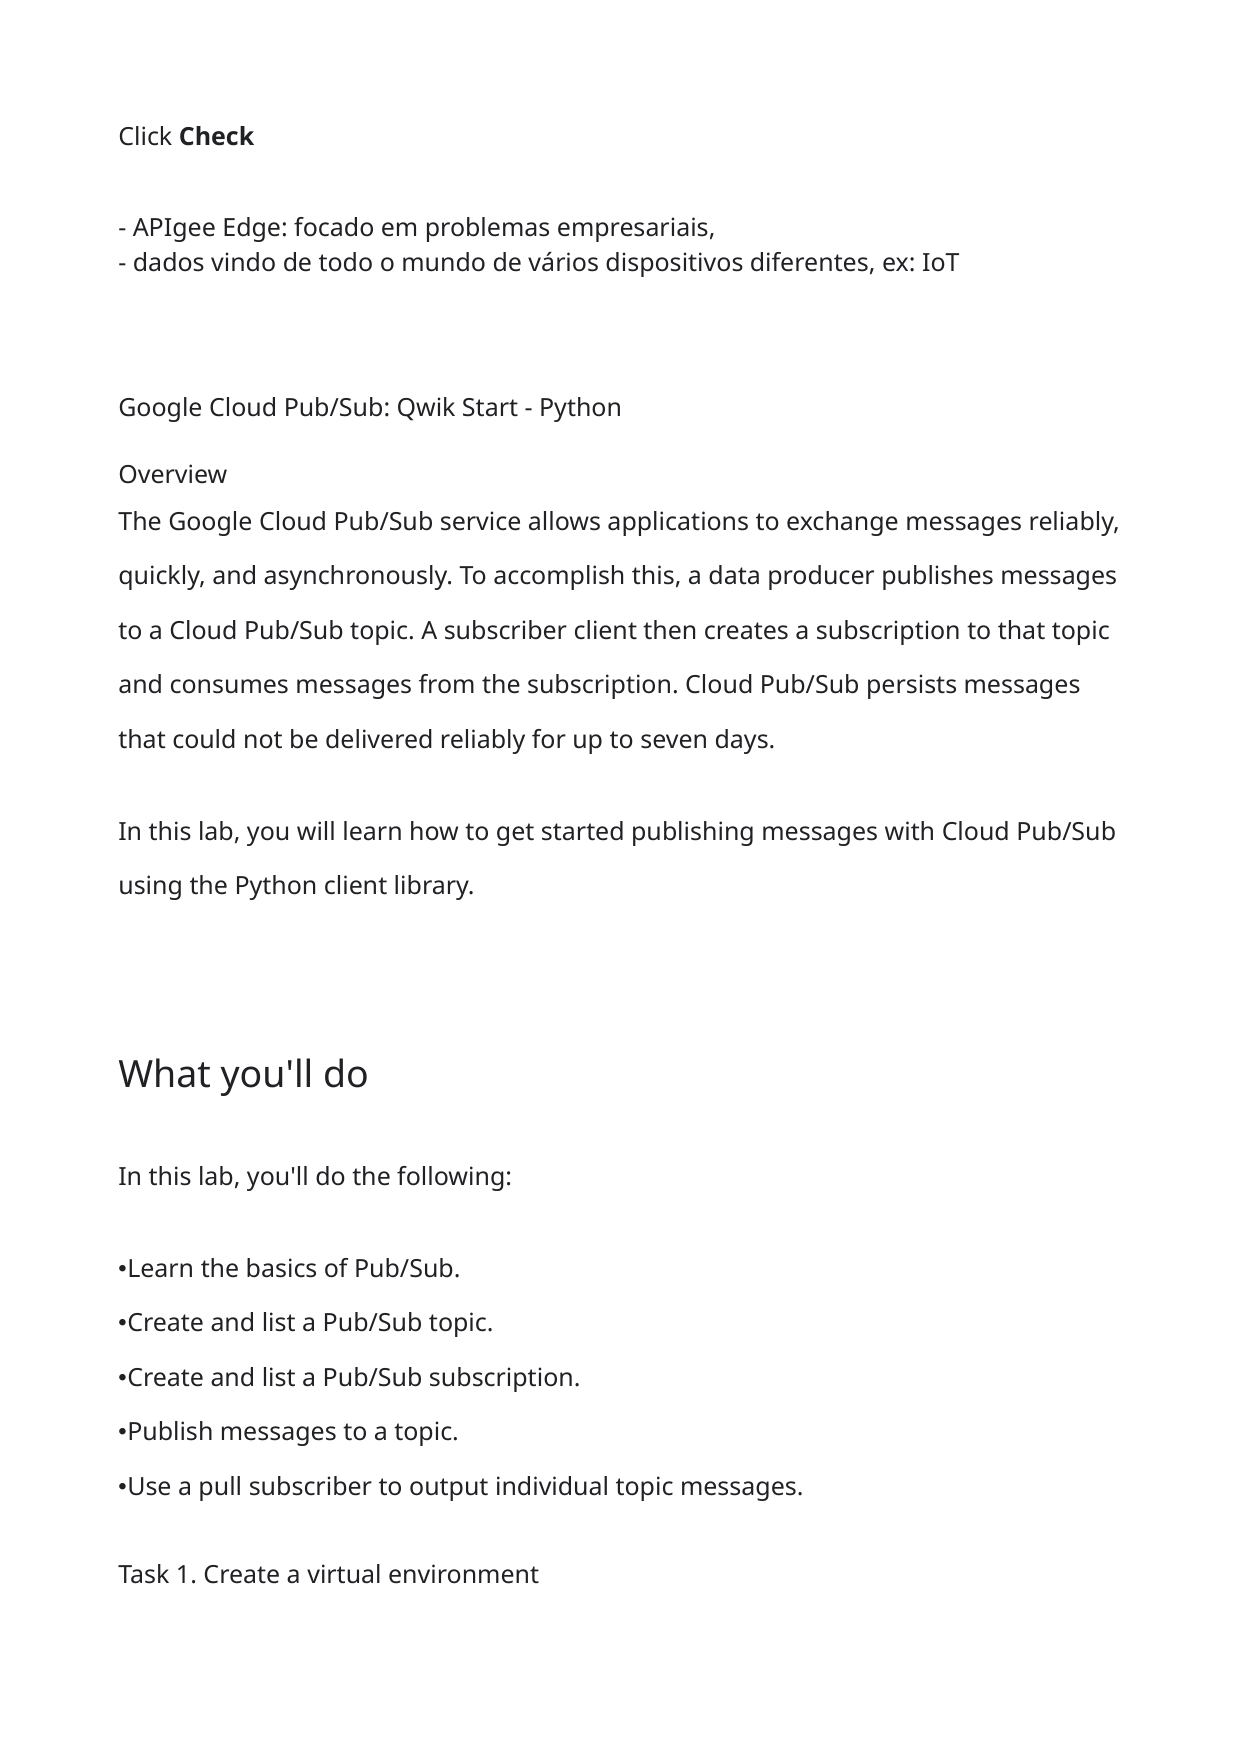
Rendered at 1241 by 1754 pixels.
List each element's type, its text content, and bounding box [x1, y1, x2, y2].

text In this lab, you'll do the following: [118, 1158, 1122, 1193]
text - dados vindo de todo o mundo de vários dispositivos diferentes, ex: IoT [118, 244, 1122, 278]
text Task 1. Create a virtual environment [118, 1523, 1122, 1591]
text Click Check [118, 118, 1122, 152]
text The Google Cloud Pub/Sub service allows applications to exchange messages reliably, quickly, and asynchronously. To accomplish this, a data producer publishes messages to a Cloud Pub/Sub topic. A subscriber client then creates a subscription to that topic and consumes messages from the subscription. Cloud Pub/Sub persists messages that could not be delivered reliably for up to seven days. [118, 503, 1122, 755]
subtitle Overview [118, 457, 1122, 491]
list Learn the basics of Pub/Sub. [118, 1251, 1122, 1284]
list Publish messages to a topic. [118, 1414, 1122, 1448]
list Use a pull subscriber to output individual topic messages. [118, 1468, 1122, 1502]
text In this lab, you will learn how to get started publishing messages with Cloud Pub/Sub using the Python client library. [118, 813, 1122, 902]
subtitle What you'll do [118, 1047, 1122, 1098]
subtitle Google Cloud Pub/Sub: Qwik Start - Python [118, 389, 1122, 423]
text - APIgee Edge: focado em problemas empresariais, [118, 210, 1122, 244]
list Create and list a Pub/Sub subscription. [118, 1359, 1122, 1393]
list Create and list a Pub/Sub topic. [118, 1305, 1122, 1339]
